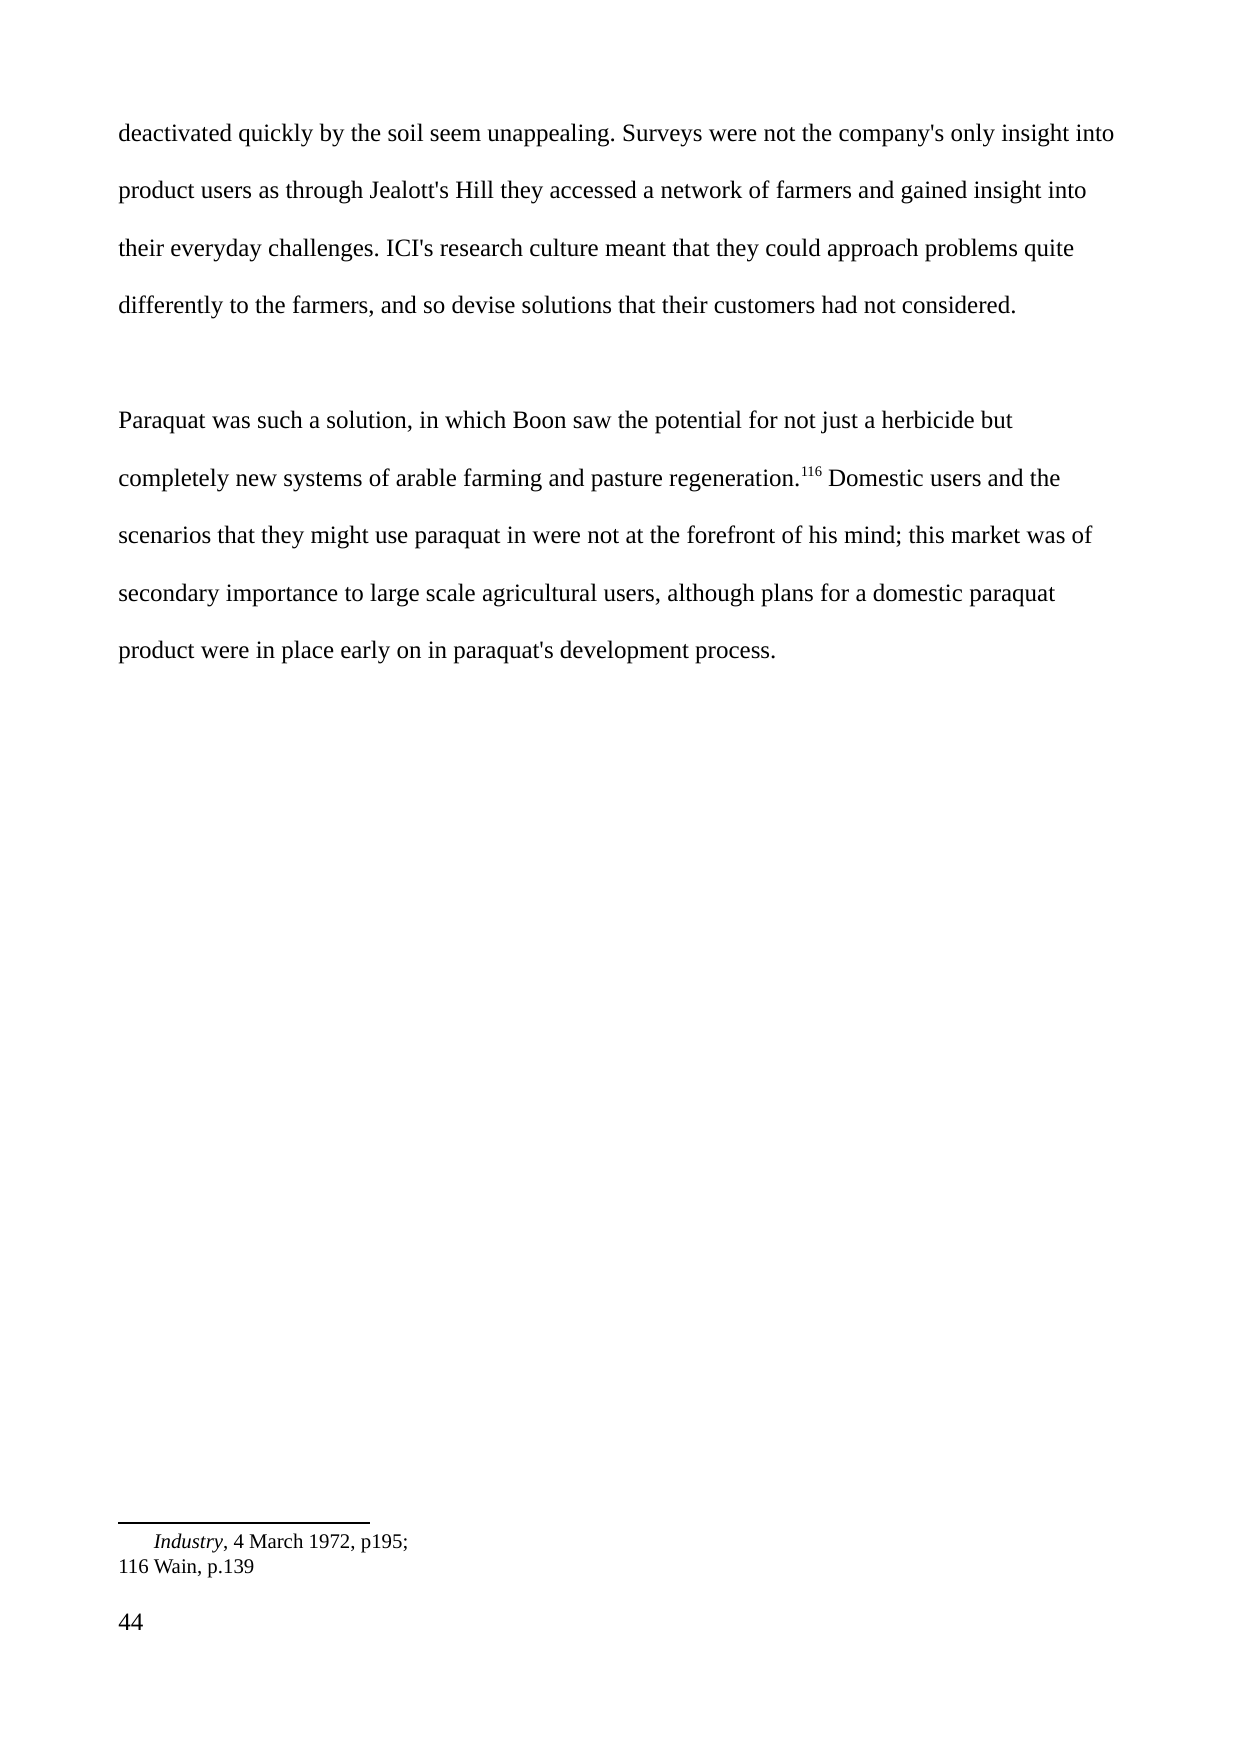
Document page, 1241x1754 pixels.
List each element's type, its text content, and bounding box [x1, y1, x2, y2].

text deactivated quickly by the soil seem unappealing. Surveys were not the company's only insight into product users as through Jealott's Hill they accessed a network of farmers and gained insight into their everyday challenges. ICI's research culture meant that they could approach problems quite differently to the farmers, and so devise solutions that their customers had not considered. [118, 118, 1122, 319]
text Paraquat was such a solution, in which Boon saw the potential for not just a herbicide but completely new systems of arable farming and pasture regeneration. Domestic users and the scenarios that they might use paraquat in were not at the forefront of his mind; this market was of secondary importance to large scale agricultural users, although plans for a domestic paraquat product were in place early on in paraquat's development process. [118, 406, 1122, 664]
text Industry, 4 March 1972, p195; [118, 1529, 1122, 1553]
text Wain, p.139 [118, 1553, 1122, 1578]
